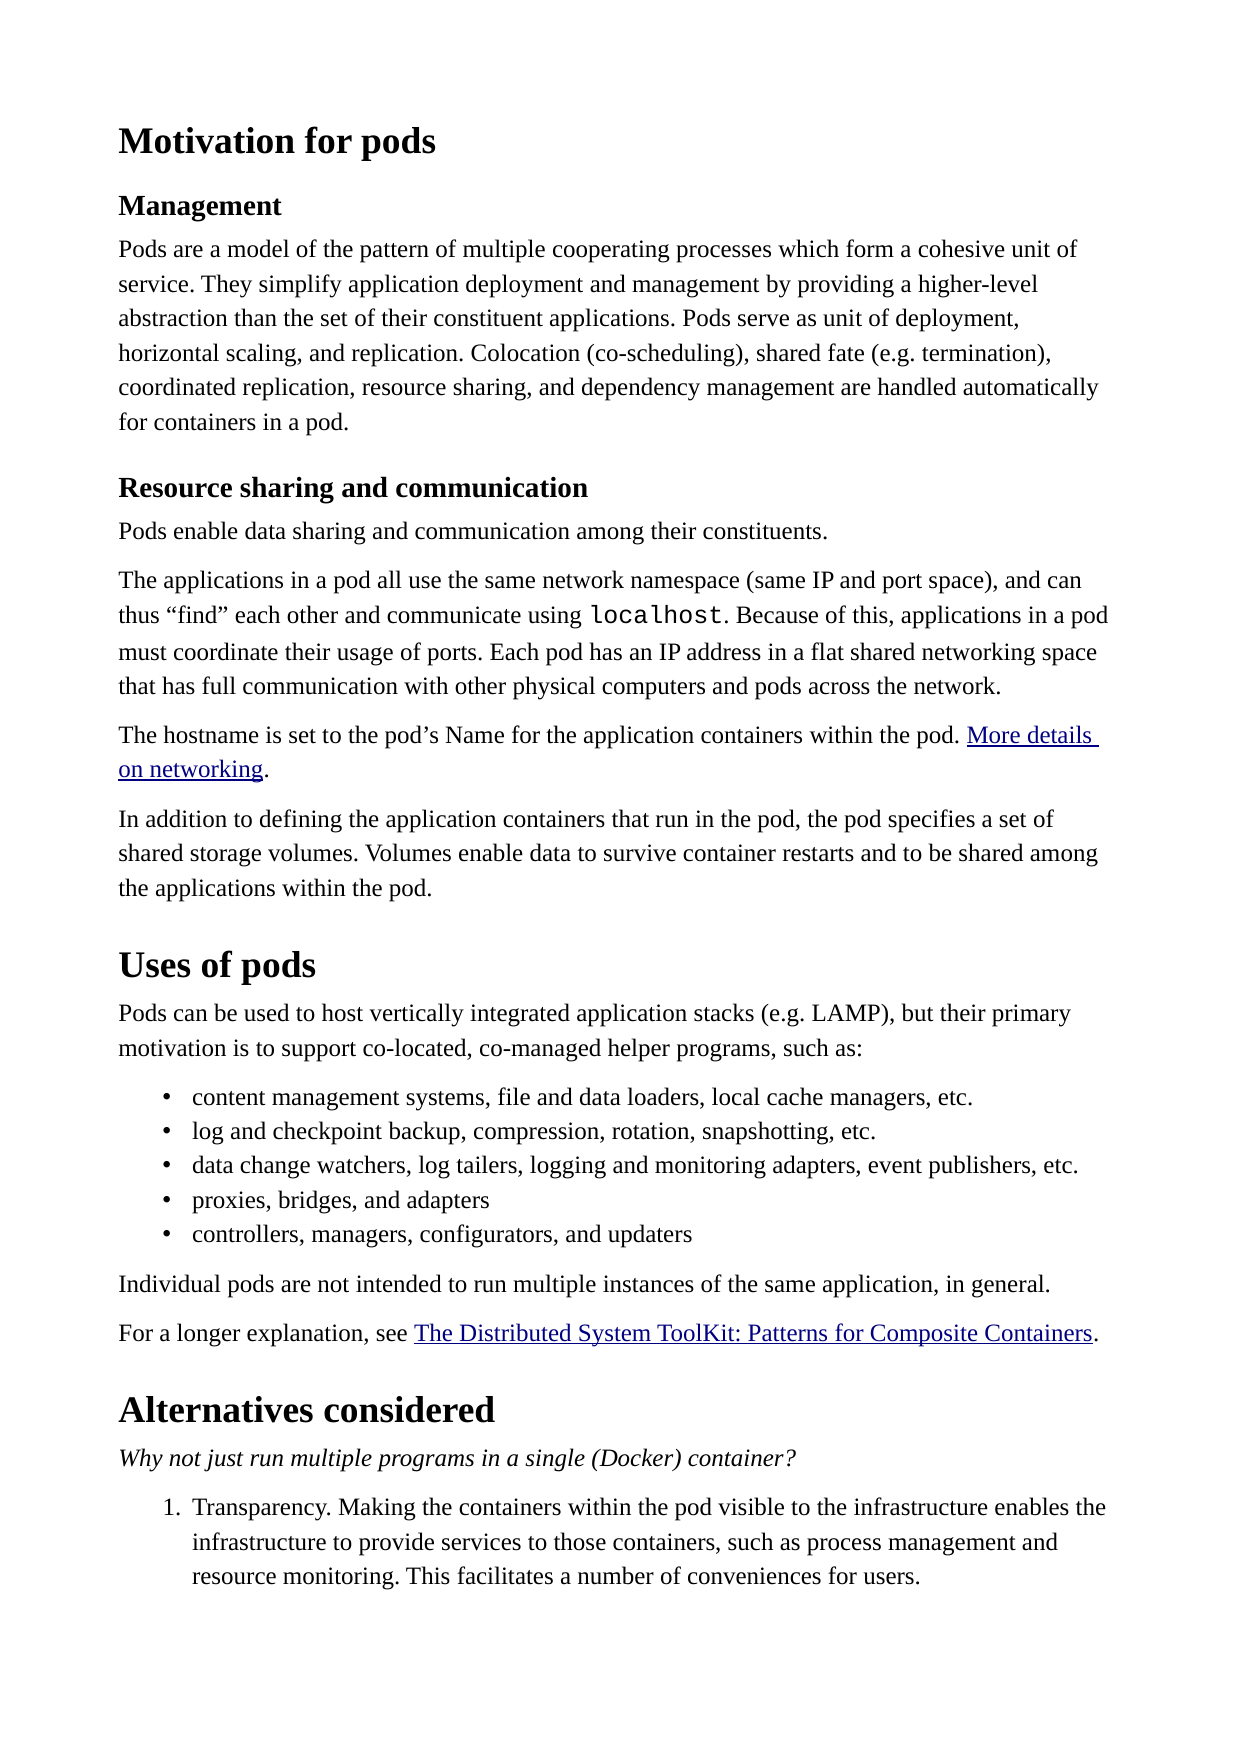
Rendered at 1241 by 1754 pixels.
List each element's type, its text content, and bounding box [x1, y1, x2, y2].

subtitle Resource sharing and communication [118, 470, 1122, 504]
list log and checkpoint backup, compression, rotation, snapshotting, etc. [162, 1116, 1122, 1145]
text Pods enable data sharing and communication among their constituents. [118, 516, 1122, 545]
text Pods are a model of the pattern of multiple cooperating processes which form a cohesive unit of service. They simplify application deployment and management by providing a higher-level abstraction than the set of their constituent applications. Pods serve as unit of deployment, horizontal scaling, and replication. Colocation (co-scheduling), shared fate (e.g. termination), coordinated replication, resource sharing, and dependency management are handled automatically for containers in a pod. [118, 234, 1122, 436]
text Why not just run multiple programs in a single (Docker) container? [118, 1443, 1122, 1472]
text The applications in a pod all use the same network namespace (same IP and port space), and can thus “find” each other and communicate using localhost. Because of this, applications in a pod must coordinate their usage of ports. Each pod has an IP address in a flat shared networking space that has full communication with other physical computers and pods across the network. [118, 566, 1122, 700]
subtitle Management [118, 188, 1122, 222]
text The hostname is set to the pod’s Name for the application containers within the pod. More details on networking. [118, 720, 1122, 783]
list controllers, managers, configurators, and updaters [162, 1219, 1122, 1248]
list Transparency. Making the containers within the pod visible to the infrastructure enables the infrastructure to provide services to those containers, such as process management and resource monitoring. This facilitates a number of conveniences for users. [162, 1492, 1122, 1590]
list content management systems, file and data loaders, local cache managers, etc. [162, 1082, 1122, 1110]
text Pods can be used to host vertically integrated application stacks (e.g. LAMP), but their primary motivation is to support co-located, co-managed helper programs, such as: [118, 998, 1122, 1061]
subtitle Motivation for pods [118, 118, 1122, 161]
list proxies, bridges, and adapters [162, 1185, 1122, 1214]
text In addition to defining the application containers that run in the pod, the pod specifies a set of shared storage volumes. Volumes enable data to survive container restarts and to be shared among the applications within the pod. [118, 804, 1122, 901]
text For a longer explanation, see The Distributed System ToolKit: Patterns for Composite Containers. [118, 1318, 1122, 1346]
subtitle Alternatives considered [118, 1388, 1122, 1431]
subtitle Uses of pods [118, 942, 1122, 986]
list data change watchers, log tailers, logging and monitoring adapters, event publishers, etc. [162, 1151, 1122, 1179]
text Individual pods are not intended to run multiple instances of the same application, in general. [118, 1269, 1122, 1297]
